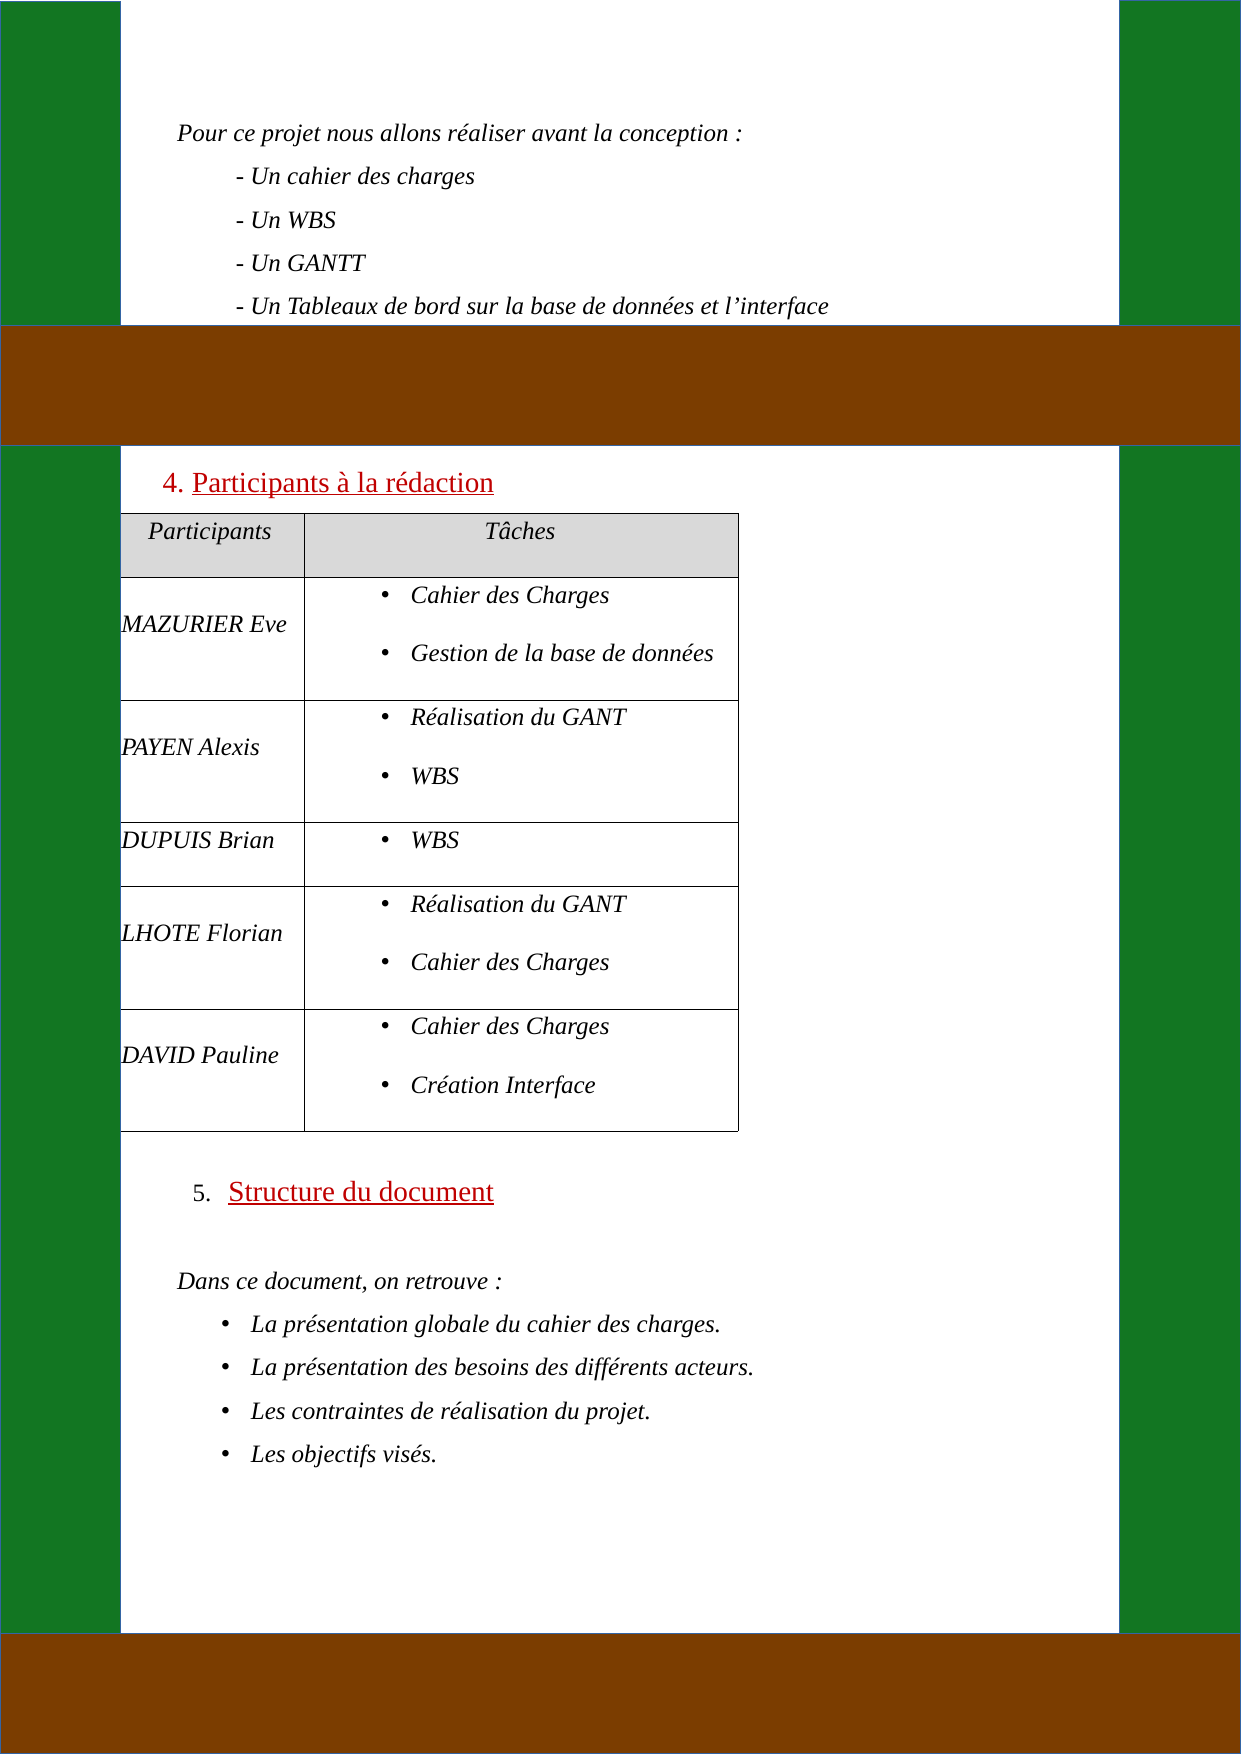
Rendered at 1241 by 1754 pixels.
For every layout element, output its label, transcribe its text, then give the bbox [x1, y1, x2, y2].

table_cell WBS [305, 823, 738, 886]
table_header Tâches [305, 514, 738, 577]
table_header Participants [121, 514, 304, 577]
table_cell DUPUIS Brian [121, 823, 304, 886]
list Les objectifs visés. [221, 1439, 1119, 1468]
table_cell DAVID Pauline [121, 1010, 304, 1131]
table_cell Réalisation du GANT WBS [305, 701, 738, 822]
list La présentation globale du cahier des charges. [221, 1309, 1119, 1338]
text Pour ce projet nous allons réaliser avant la conception : [177, 118, 1119, 147]
text - Un WBS [177, 205, 1119, 233]
table_cell PAYEN Alexis [121, 701, 304, 822]
text - Un Tableaux de bord sur la base de données et l’interface [177, 291, 1119, 320]
table_cell Cahier des Charges Gestion de la base de données [305, 578, 738, 699]
text - Un GANTT [177, 248, 1119, 277]
table_cell Réalisation du GANT Cahier des Charges [305, 887, 738, 1008]
list Participants à la rédaction [162, 465, 1119, 498]
text Dans ce document, on retrouve : [121, 1266, 1119, 1294]
list Structure du document [192, 1174, 1119, 1208]
table_cell Cahier des Charges Création Interface [305, 1010, 738, 1131]
table_cell MAZURIER Eve [121, 578, 304, 699]
list La présentation des besoins des différents acteurs. [221, 1352, 1119, 1381]
list Les contraintes de réalisation du projet. [221, 1396, 1119, 1424]
table_cell LHOTE Florian [121, 887, 304, 1008]
text - Un cahier des charges [177, 161, 1119, 190]
